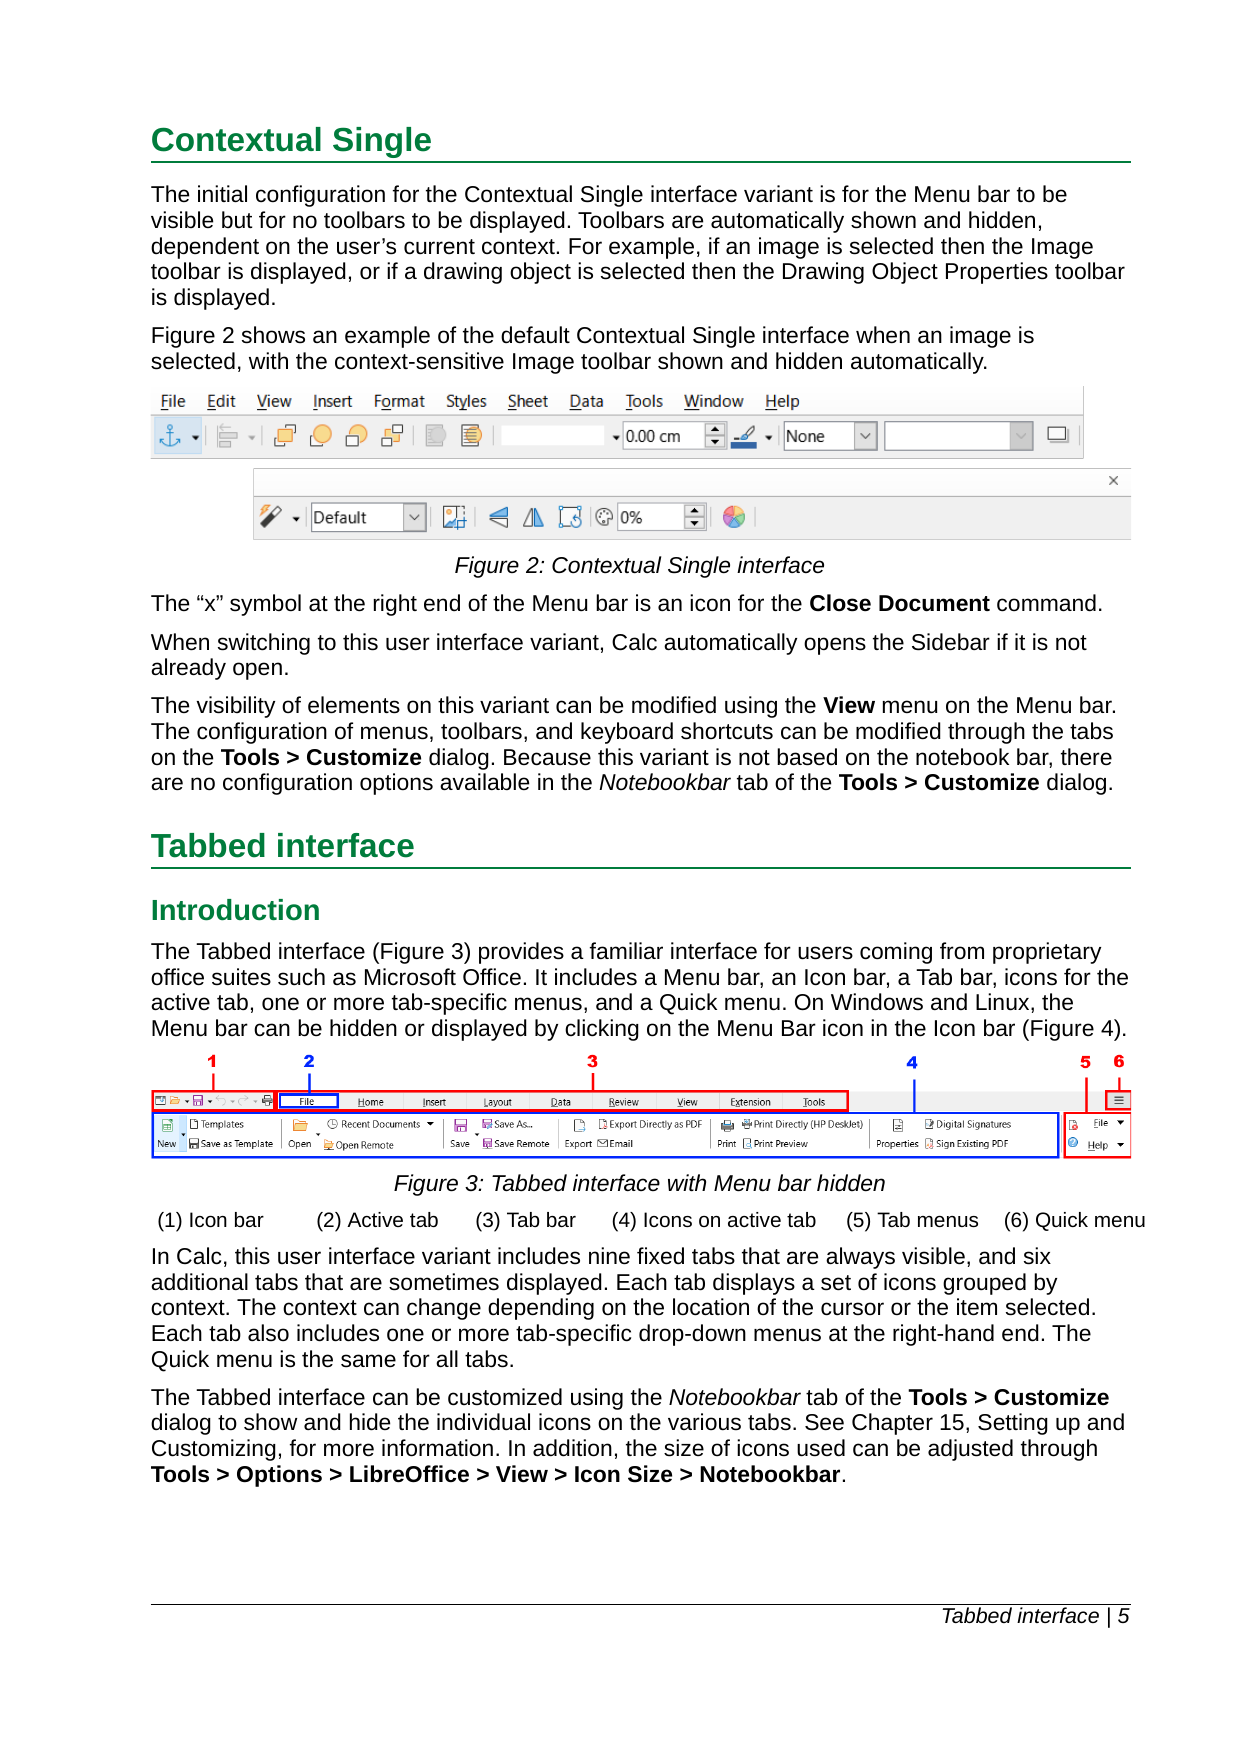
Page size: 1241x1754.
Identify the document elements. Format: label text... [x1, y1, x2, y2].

text Figure 3: Tabbed interface with Menu bar hidden [151, 1171, 1131, 1196]
picture [150, 386, 1132, 541]
text Figure 2 shows an example of the default Contextual Single interface when an image is selected, with the context-sensitive Image toolbar shown and hidden automatically. [151, 323, 1131, 374]
picture [150, 1053, 1132, 1159]
table_header Active tab [294, 1209, 453, 1232]
table_header Tab bar [453, 1209, 589, 1232]
table_header Quick menu [982, 1209, 1146, 1232]
subtitle Contextual Single [151, 121, 1131, 161]
text Figure 2: Contextual Single interface [151, 553, 1131, 579]
text In Calc, this user interface variant includes nine fixed tabs that are always visible, and six additional tabs that are sometimes displayed. Each tab displays a set of icons grouped by context. The context can change depending on the location of the cursor or the item selected. Each tab also includes one or more tab-specific drop-down menus at the right-hand end. The Quick menu is the same for all tabs. [151, 1244, 1131, 1372]
text The “x” symbol at the right end of the Menu bar is an icon for the Close Document command. [151, 591, 1131, 617]
text The Tabbed interface can be customized using the Notebookbar tab of the Tools > Customize dialog to show and hide the individual icons on the various tabs. See Chapter 15, Setting up and Customizing, for more information. In addition, the size of icons used can be adjusted through Tools > Options > LibreOffice > View > Icon Size > Notebookbar. [151, 1384, 1131, 1487]
subtitle Tabbed interface [151, 827, 1131, 867]
text The initial configuration for the Contextual Single interface variant is for the Menu bar to be visible but for no toolbars to be displayed. Toolbars are automatically shown and hidden, dependent on the user’s current context. For example, if an image is selected then the Image toolbar is displayed, or if a drawing object is selected then the Drawing Object Properties toolbar is displayed. [151, 182, 1131, 310]
text The visibility of elements on this variant can be modified using the View menu on the Menu bar. The configuration of menus, toolbars, and keyboard shortcuts can be modified through the tabs on the Tools > Customize dialog. Because this variant is not based on the notebook bar, there are no configuration options available in the Notebookbar tab of the Tools > Customize dialog. [151, 693, 1131, 796]
subtitle Introduction [151, 894, 1131, 926]
text The Tabbed interface (Figure 3) provides a familiar interface for users coming from proprietary office suites such as Microsoft Office. It includes a Menu bar, an Icon bar, a Tab bar, icons for the active tab, one or more tab-specific menus, and a Quick menu. On Windows and Linux, the Menu bar can be hidden or displayed by clicking on the Menu Bar icon in the Icon bar (Figure 4). [151, 939, 1131, 1041]
table_header Tab menus [824, 1209, 982, 1232]
table_header Icons on active tab [590, 1209, 824, 1232]
table_header Icon bar [135, 1209, 294, 1232]
text When switching to this user interface variant, Calc automatically opens the Sidebar if it is not already open. [151, 629, 1131, 681]
